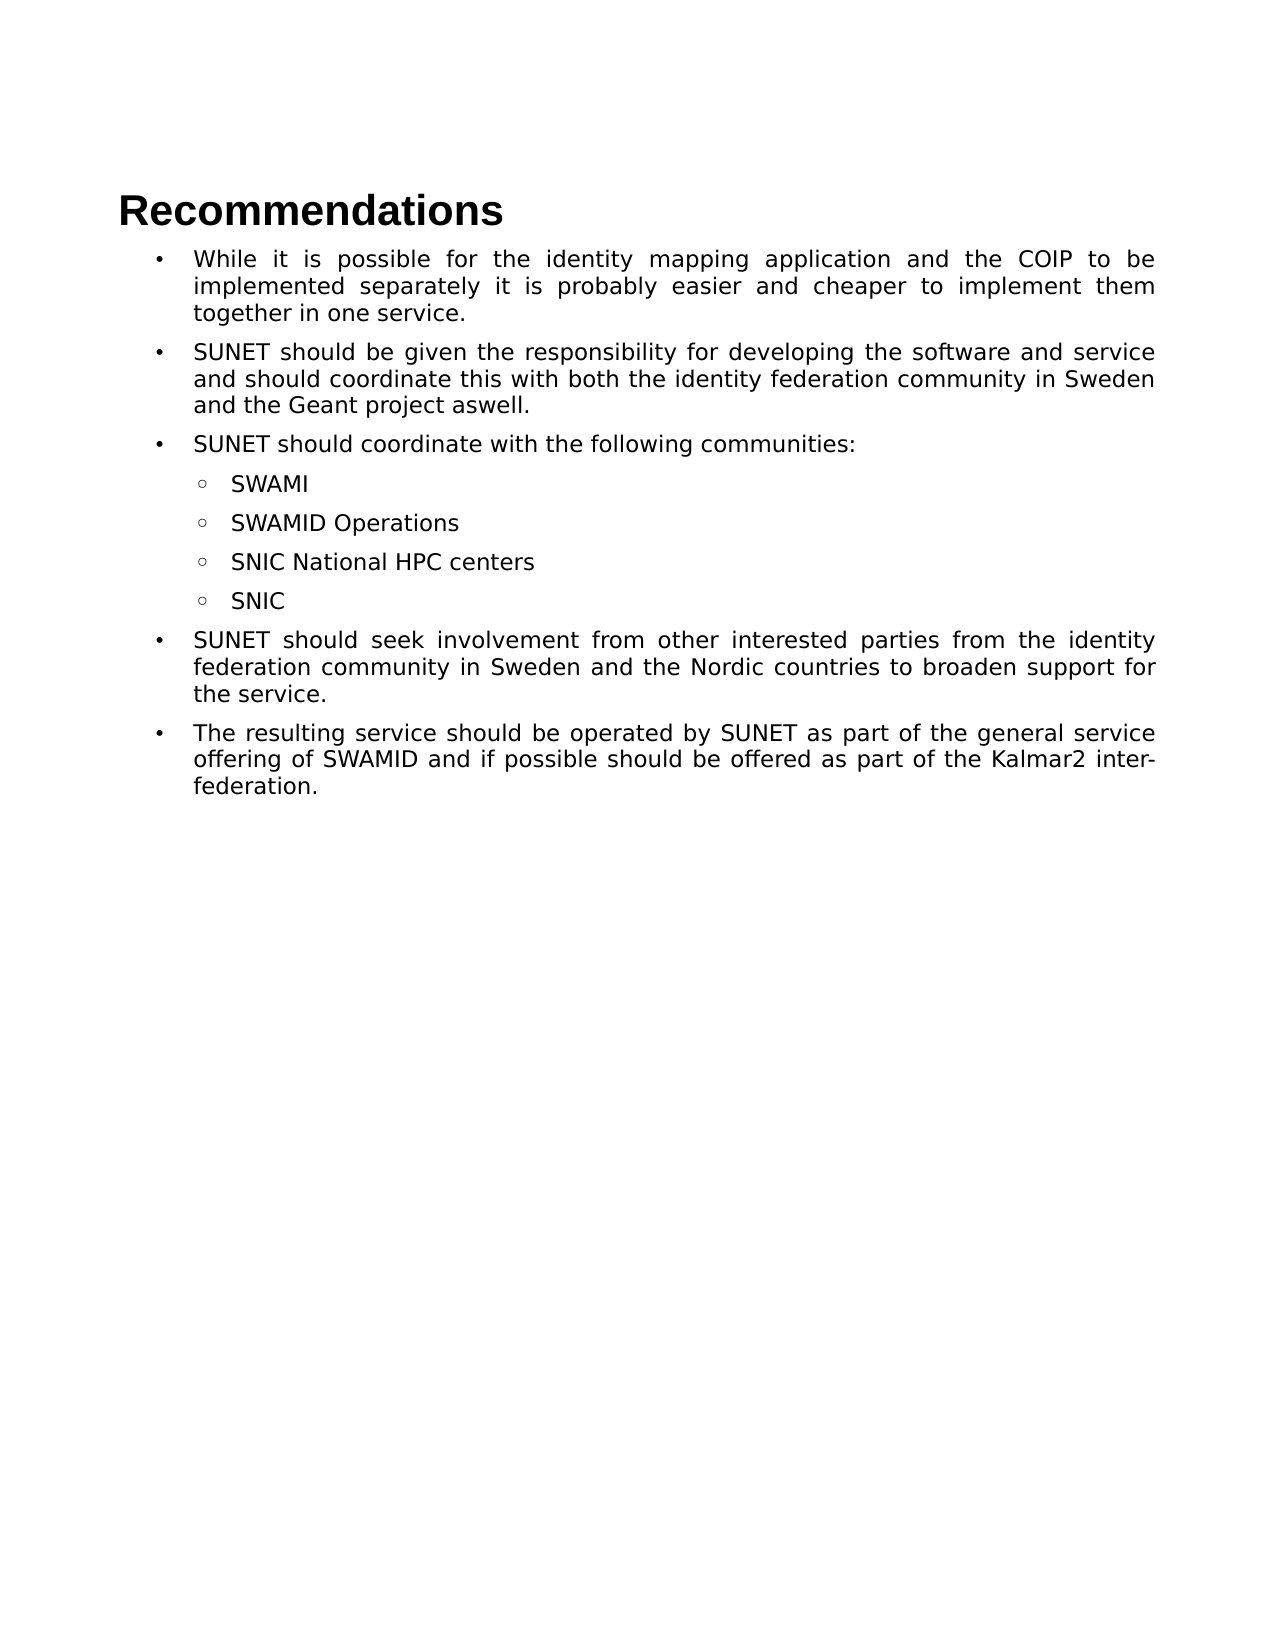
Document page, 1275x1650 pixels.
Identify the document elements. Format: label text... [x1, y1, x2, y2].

list While it is possible for the identity mapping application and the COIP to be implemented separately it is probably easier and cheaper to implement them together in one service. [156, 247, 1157, 327]
list SUNET should be given the responsibility for developing the software and service and should coordinate this with both the identity federation community in Sweden and the Geant project aswell. [156, 339, 1157, 419]
list SWAMID Operations [193, 510, 1157, 537]
list The resulting service should be operated by SUNET as part of the general service offering of SWAMID and if possible should be offered as part of the Kalmar2 inter-federation. [156, 720, 1157, 800]
list SNIC National HPC centers [193, 549, 1157, 576]
list SUNET should coordinate with the following communities: [156, 432, 1157, 458]
subtitle Recommendations [118, 184, 1157, 234]
list SNIC [193, 588, 1157, 615]
list SWAMI [193, 471, 1157, 497]
list SUNET should seek involvement from other interested parties from the identity federation community in Sweden and the Nordic countries to broaden support for the service. [156, 627, 1157, 707]
